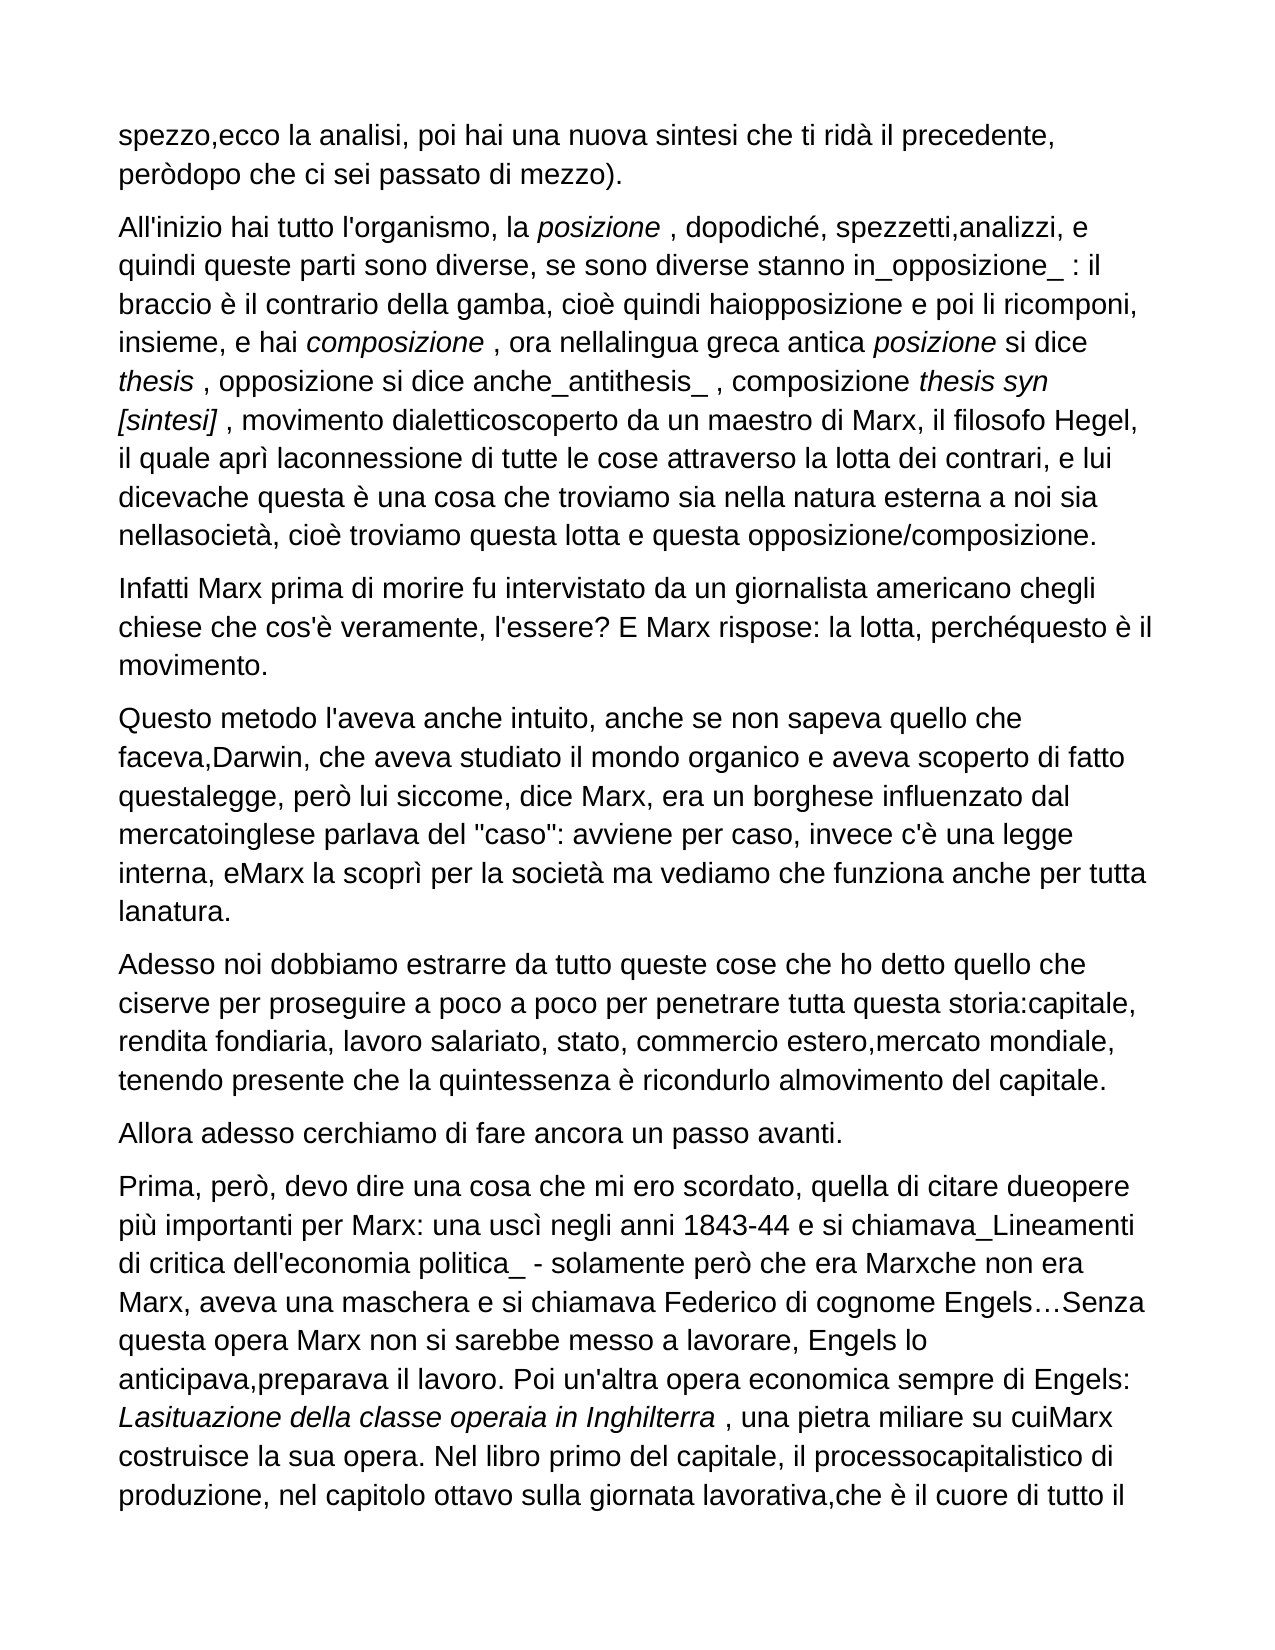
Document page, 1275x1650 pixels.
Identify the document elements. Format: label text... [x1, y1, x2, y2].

text Adesso noi dobbiamo estrarre da tutto queste cose che ho detto quello che ciserve per proseguire a poco a poco per penetrare tutta questa storia:capitale, rendita fondiaria, lavoro salariato, stato, commercio estero,mercato mondiale, tenendo presente che la quintessenza è ricondurlo almovimento del capitale. [118, 947, 1157, 1096]
text Questo metodo l'aveva anche intuito, anche se non sapeva quello che faceva,Darwin, che aveva studiato il mondo organico e aveva scoperto di fatto questalegge, però lui siccome, dice Marx, era un borghese influenzato dal mercatoinglese parlava del "caso": avviene per caso, invece c'è una legge interna, eMarx la scoprì per la società ma vediamo che funziona anche per tutta lanatura. [118, 701, 1157, 928]
text Allora adesso cerchiamo di fare ancora un passo avanti. [118, 1116, 1157, 1149]
text spezzo,ecco la analisi, poi hai una nuova sintesi che ti ridà il precedente, peròdopo che ci sei passato di mezzo). [118, 118, 1157, 190]
text All'inizio hai tutto l'organismo, la posizione , dopodiché, spezzetti,analizzi, e quindi queste parti sono diverse, se sono diverse stanno in_opposizione_ : il braccio è il contrario della gamba, cioè quindi haiopposizione e poi li ricomponi, insieme, e hai composizione , ora nellalingua greca antica posizione si dice thesis , opposizione si dice anche_antithesis_ , composizione thesis syn [sintesi] , movimento dialetticoscoperto da un maestro di Marx, il filosofo Hegel, il quale aprì laconnessione di tutte le cose attraverso la lotta dei contrari, e lui dicevache questa è una cosa che troviamo sia nella natura esterna a noi sia nellasocietà, cioè troviamo questa lotta e questa opposizione/composizione. [118, 210, 1157, 552]
text Prima, però, devo dire una cosa che mi ero scordato, quella di citare dueopere più importanti per Marx: una uscì negli anni 1843-44 e si chiamava_Lineamenti di critica dell'economia politica_ - solamente però che era Marxche non era Marx, aveva una maschera e si chiamava Federico di cognome Engels…Senza questa opera Marx non si sarebbe messo a lavorare, Engels lo anticipava,preparava il lavoro. Poi un'altra opera economica sempre di Engels: Lasituazione della classe operaia in Inghilterra , una pietra miliare su cuiMarx costruisce la sua opera. Nel libro primo del capitale, il processocapitalistico di produzione, nel capitolo ottavo sulla giornata lavorativa,che è il cuore di tutto il [118, 1169, 1157, 1511]
text Infatti Marx prima di morire fu intervistato da un giornalista americano chegli chiese che cos'è veramente, l'essere? E Marx rispose: la lotta, perchéquesto è il movimento. [118, 571, 1157, 682]
